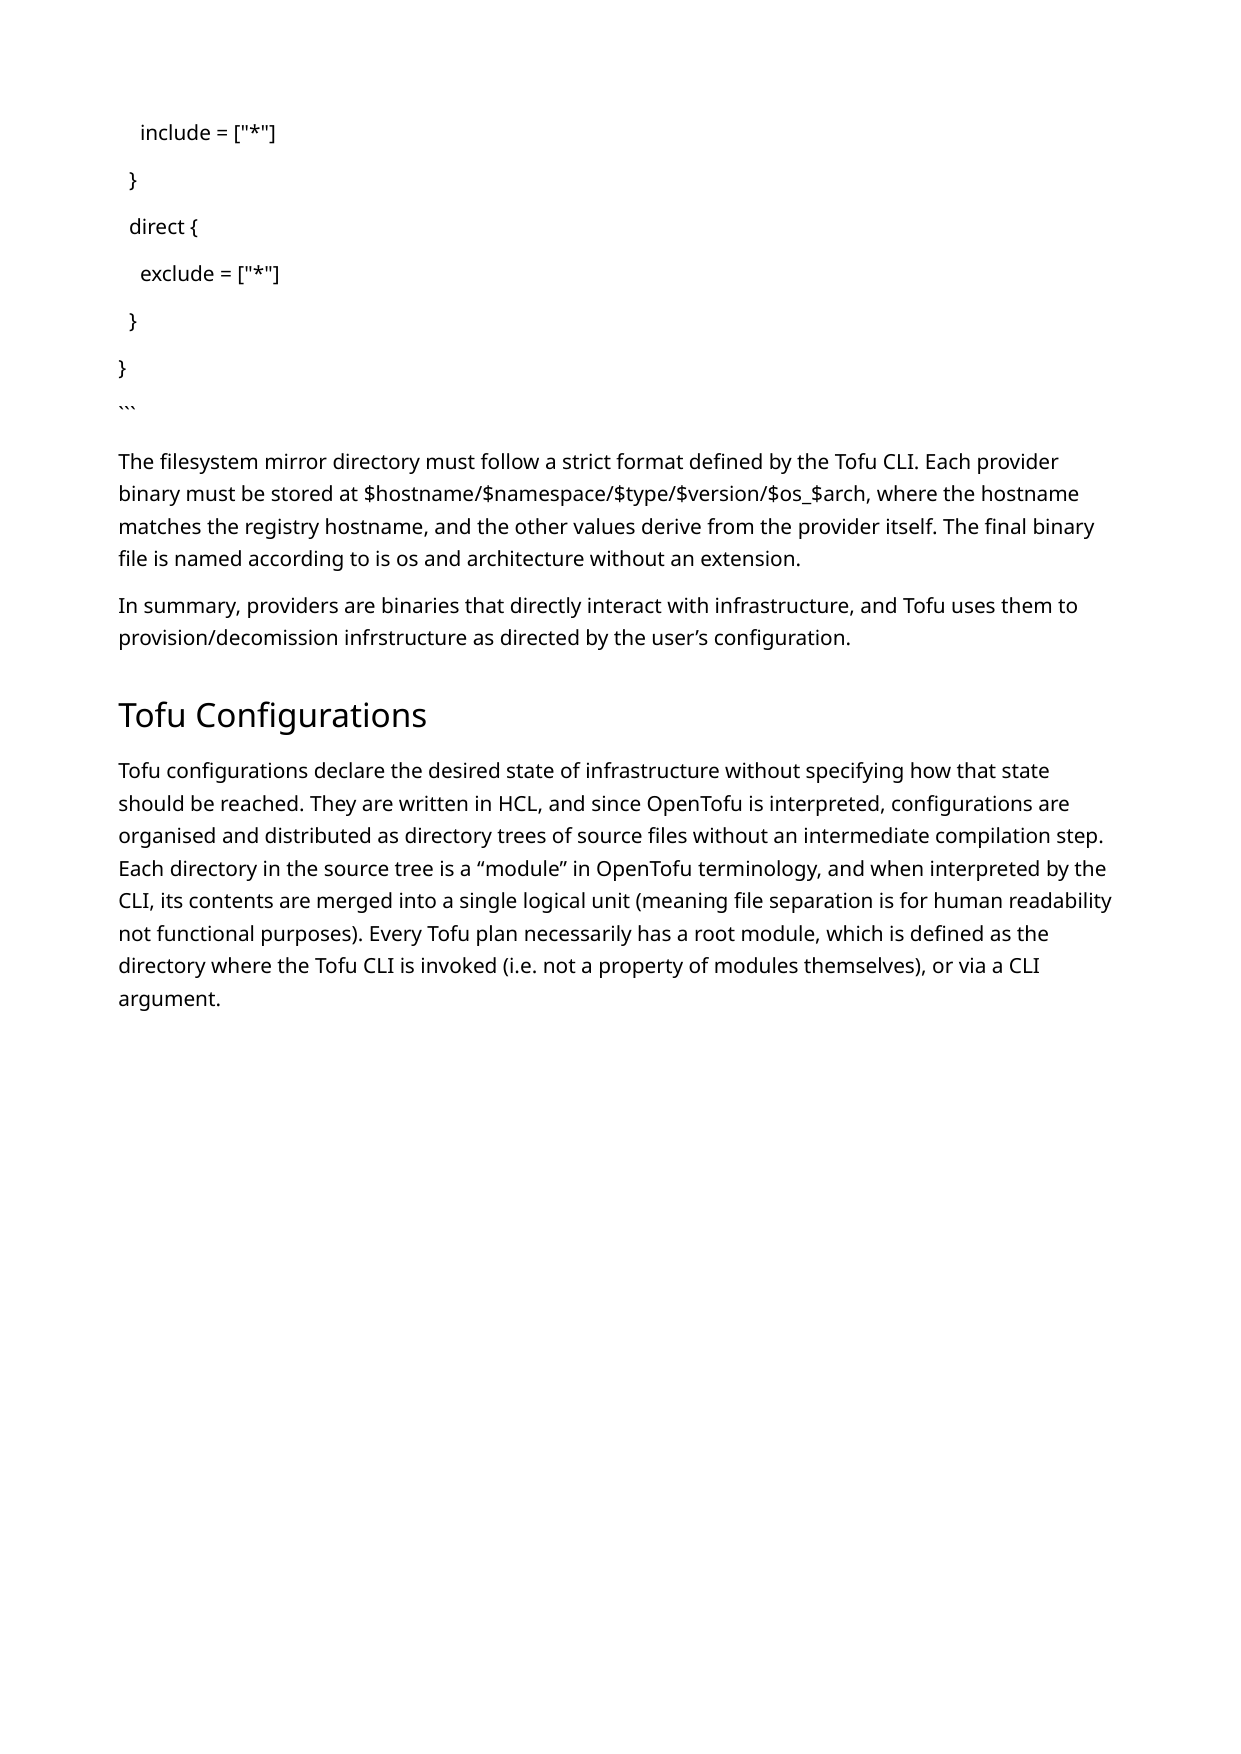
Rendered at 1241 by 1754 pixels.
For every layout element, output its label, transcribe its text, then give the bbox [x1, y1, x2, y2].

subtitle Tofu Configurations [118, 691, 1122, 737]
text The filesystem mirror directory must follow a strict format defined by the Tofu CLI. Each provider binary must be stored at $hostname/$namespace/$type/$version/$os_$arch, where the hostname matches the registry hostname, and the other values derive from the provider itself. The final binary file is named according to is os and architecture without an extension. [118, 447, 1122, 573]
text } [118, 353, 1122, 381]
text direct { [118, 212, 1122, 241]
text ``` [118, 400, 1122, 428]
text } [118, 165, 1122, 193]
text include = ["*"] [118, 118, 1122, 147]
text Tofu configurations declare the desired state of infrastructure without specifying how that state should be reached. They are written in HCL, and since OpenTofu is interpreted, configurations are organised and distributed as directory trees of source files without an intermediate compilation step. Each directory in the source tree is a “module” in OpenTofu terminology, and when interpreted by the CLI, its contents are merged into a single logical unit (meaning file separation is for human readability not functional purposes). Every Tofu plan necessarily has a root module, which is defined as the directory where the Tofu CLI is invoked (i.e. not a property of modules themselves), or via a CLI argument. [118, 756, 1122, 1013]
text In summary, providers are binaries that directly interact with infrastructure, and Tofu uses them to provision/decomission infrstructure as directed by the user’s configuration. [118, 591, 1122, 652]
text } [118, 306, 1122, 334]
text exclude = ["*"] [118, 259, 1122, 287]
